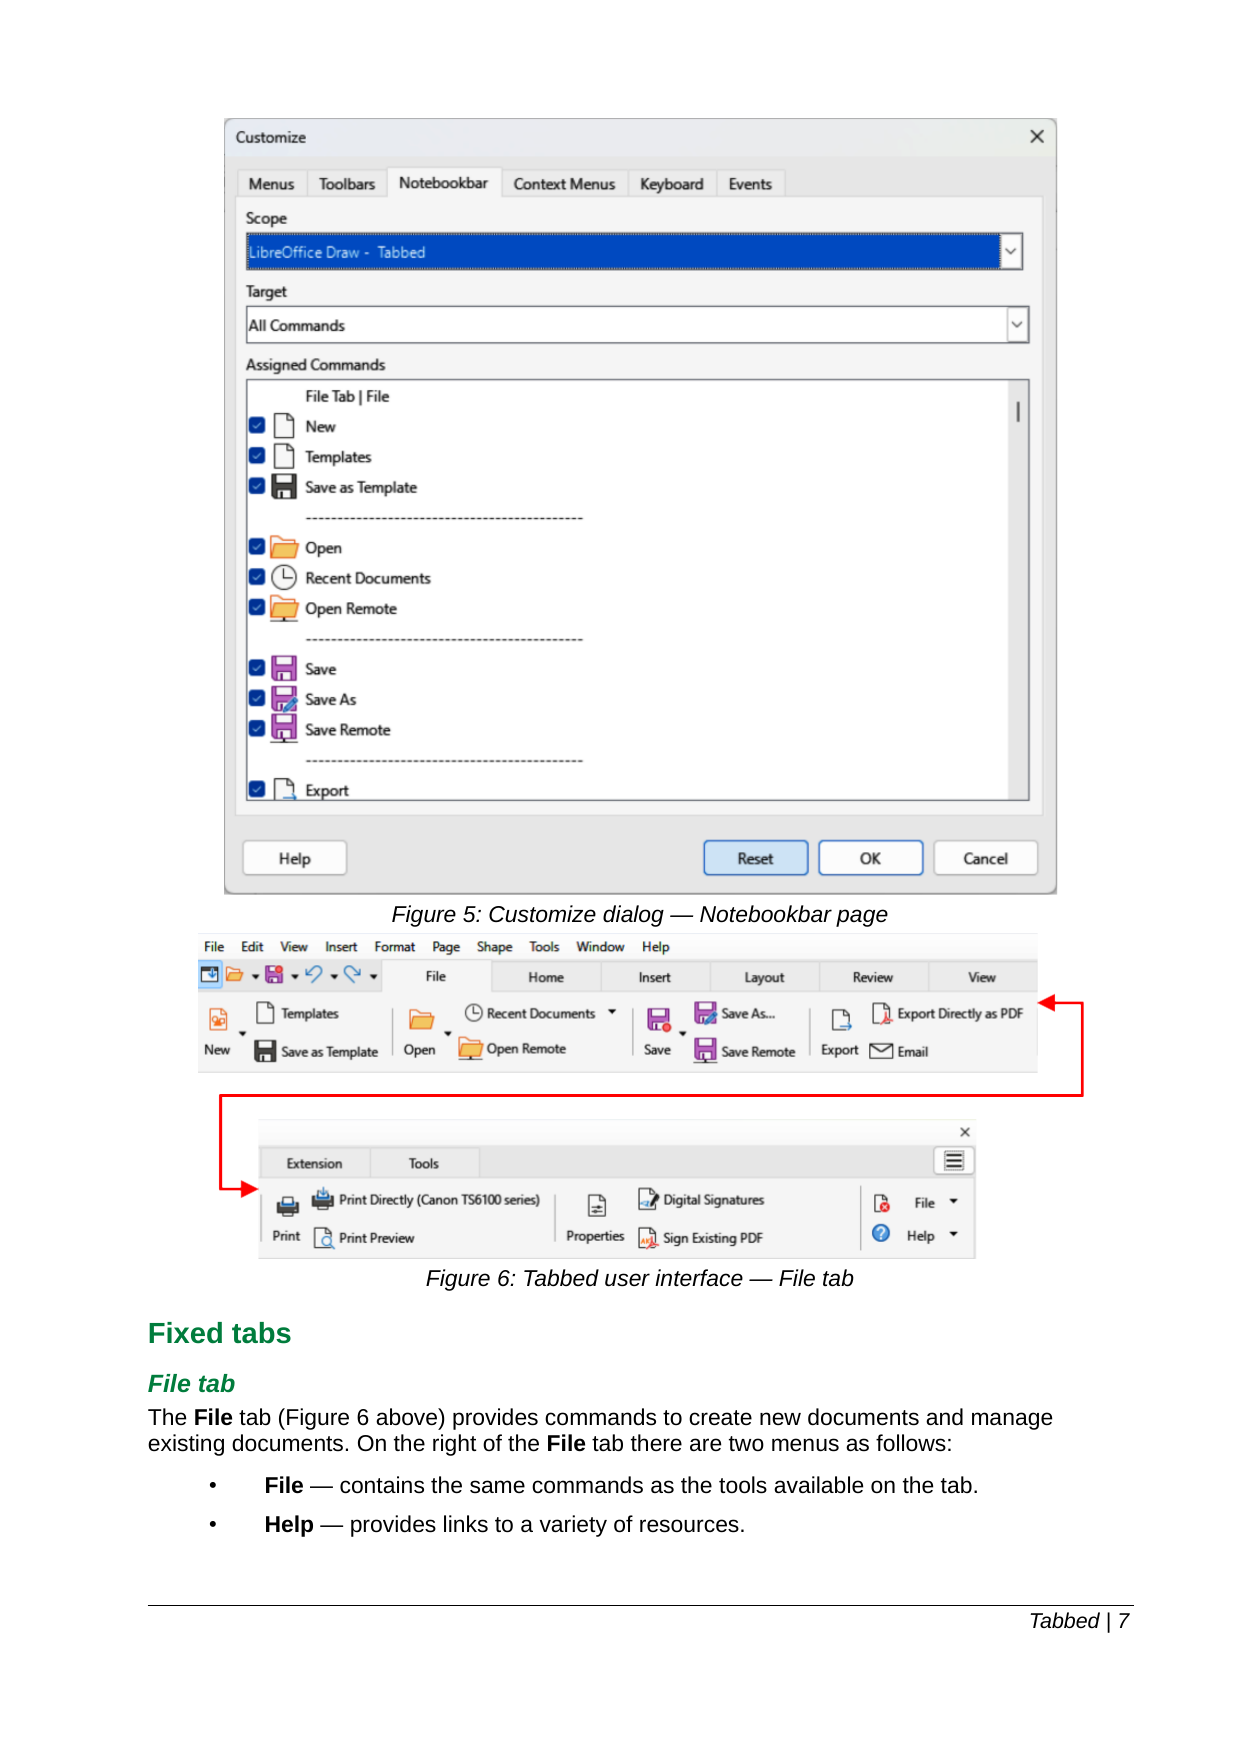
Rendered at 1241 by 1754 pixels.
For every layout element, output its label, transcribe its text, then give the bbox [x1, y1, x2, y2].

list File — contains the same commands as the tools available on the tab. [206, 1469, 1134, 1498]
subtitle Fixed tabs [148, 1316, 1134, 1350]
text The File tab (Figure 6 above) provides commands to create new documents and manage existing documents. On the right of the File tab there are two menus as follows: [148, 1403, 1134, 1456]
text Figure 5: Customize dialog — Notebookbar page [224, 901, 1057, 927]
picture [198, 933, 1084, 1259]
text Figure 6: Tabbed user interface — File tab [198, 1265, 1083, 1291]
subtitle File tab [148, 1368, 1134, 1397]
picture [224, 118, 1058, 895]
list Help — provides links to a variety of resources. [206, 1508, 1134, 1540]
